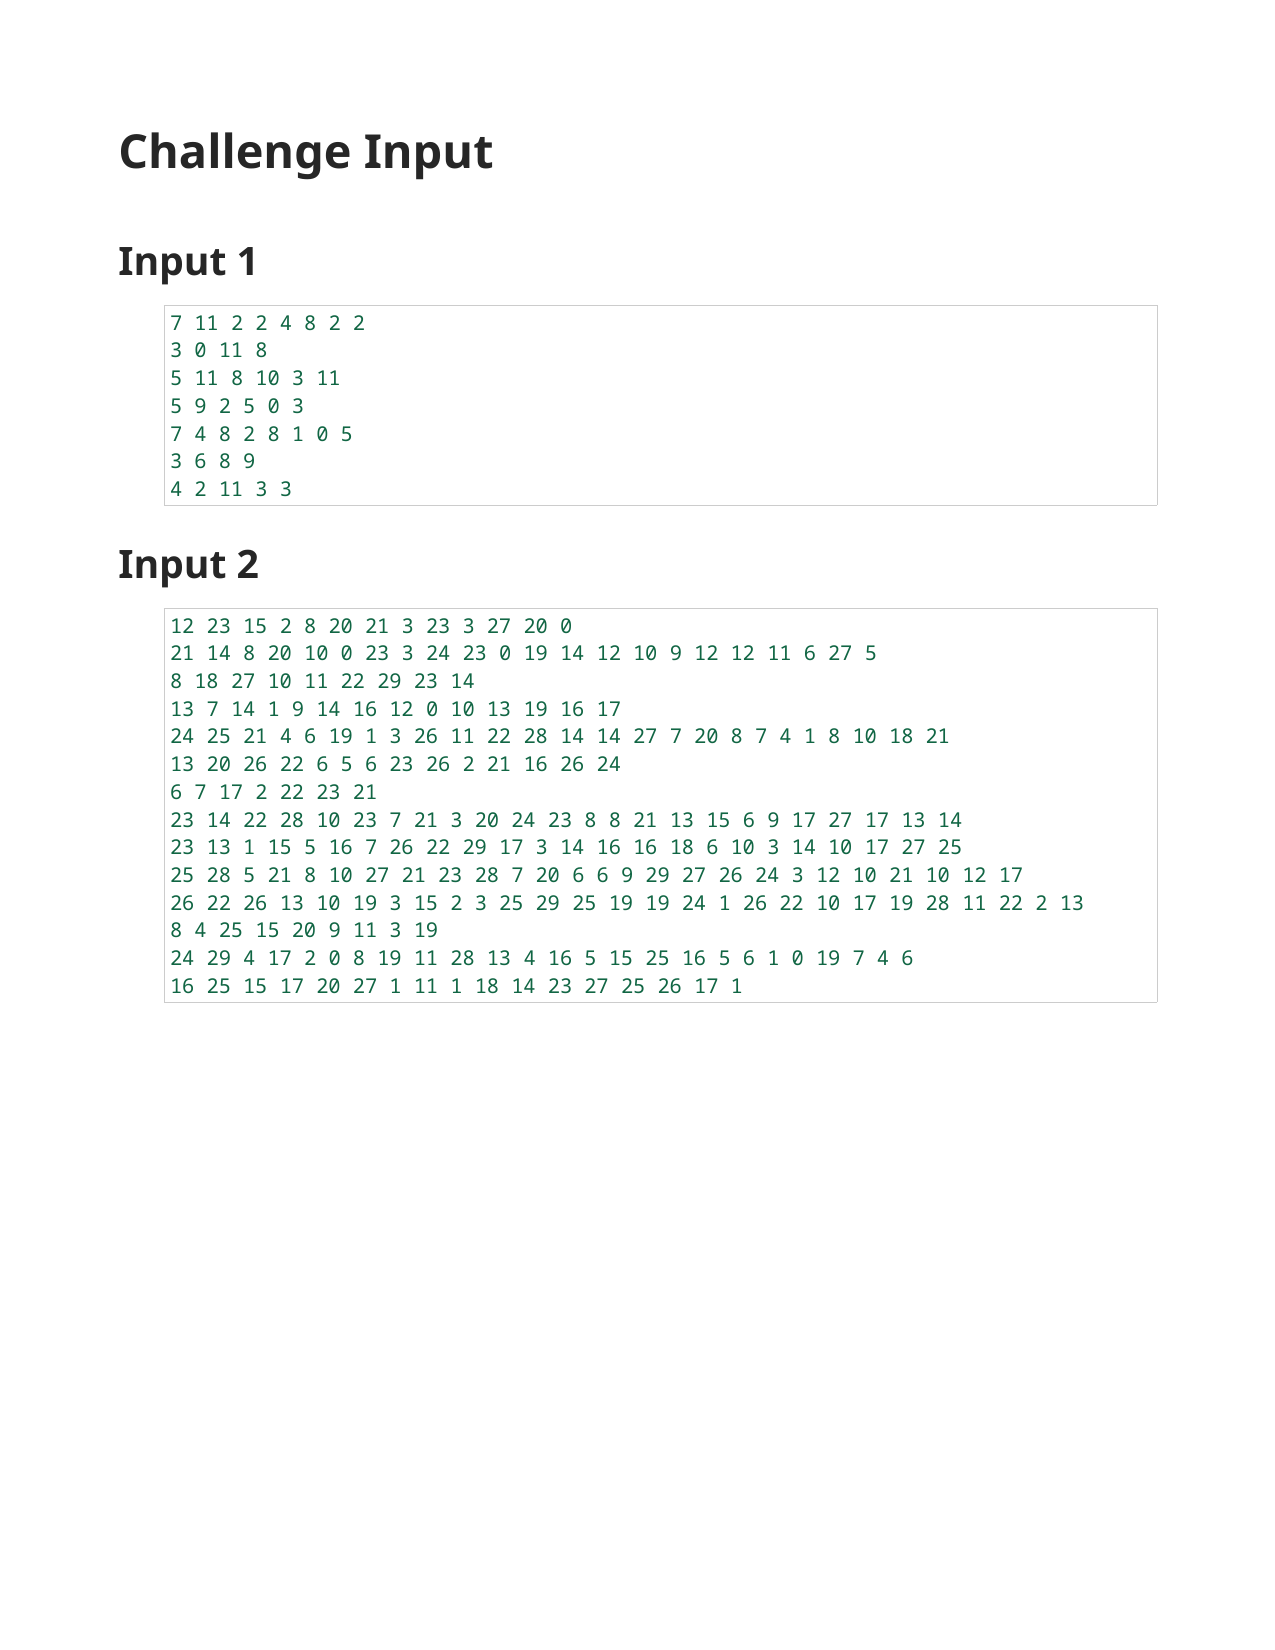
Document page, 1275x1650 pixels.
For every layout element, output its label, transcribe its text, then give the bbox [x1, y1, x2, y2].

text [0, 364, 31, 392]
text 5 9 2 5 0 3 [165, 388, 1157, 416]
text 8 4 25 15 20 9 11 3 19 [165, 913, 1157, 941]
text 13 20 26 22 6 5 6 23 26 2 21 16 26 24 [165, 747, 1157, 774]
text 16 25 15 17 20 27 1 11 1 18 14 23 27 25 26 17 1 [165, 968, 1157, 1002]
text 24 29 4 17 2 0 8 19 11 28 13 4 16 5 15 25 16 5 6 1 0 19 7 4 6 [165, 941, 1157, 968]
text 26 22 26 13 10 19 3 15 2 3 25 29 25 19 19 24 1 26 22 10 17 19 28 11 22 2 13 [165, 885, 1157, 913]
subtitle Input 2 [118, 537, 1157, 590]
text [0, 336, 31, 364]
text 7 11 2 2 4 8 2 2 [165, 306, 1157, 333]
text 3 0 11 8 [165, 333, 1157, 361]
text 4 2 11 3 3 [165, 472, 1157, 505]
text 8 18 27 10 11 22 29 23 14 [165, 664, 1157, 691]
text 25 28 5 21 8 10 27 21 23 28 7 20 6 6 9 29 27 26 24 3 12 10 21 10 12 17 [165, 858, 1157, 885]
text 5 11 8 10 3 11 [165, 361, 1157, 388]
text 12 23 15 2 8 20 21 3 23 3 27 20 0 [165, 609, 1157, 636]
text 3 6 8 9 [165, 444, 1157, 472]
text [0, 447, 31, 475]
text [0, 667, 31, 694]
subtitle Input 1 [118, 234, 1157, 287]
text 6 7 17 2 22 23 21 [165, 774, 1157, 802]
text [0, 475, 31, 503]
text 23 14 22 28 10 23 7 21 3 20 24 23 8 8 21 13 15 6 9 17 27 17 13 14 [165, 802, 1157, 830]
text 24 25 21 4 6 19 1 3 26 11 22 28 14 14 27 7 20 8 7 4 1 8 10 18 21 [165, 719, 1157, 747]
text 23 13 1 15 5 16 7 26 22 29 17 3 14 16 16 18 6 10 3 14 10 17 27 25 [165, 830, 1157, 858]
text 13 7 14 1 9 14 16 12 0 10 13 19 16 17 [165, 691, 1157, 719]
text [0, 778, 31, 805]
text [0, 392, 31, 419]
subtitle Challenge Input [118, 118, 1157, 182]
text [0, 750, 31, 778]
text [0, 308, 31, 336]
text [0, 419, 31, 447]
text [0, 916, 31, 944]
text 7 4 8 2 8 1 0 5 [165, 416, 1157, 444]
text [0, 611, 31, 639]
text 21 14 8 20 10 0 23 3 24 23 0 19 14 12 10 9 12 12 11 6 27 5 [165, 636, 1157, 664]
text [0, 694, 31, 722]
